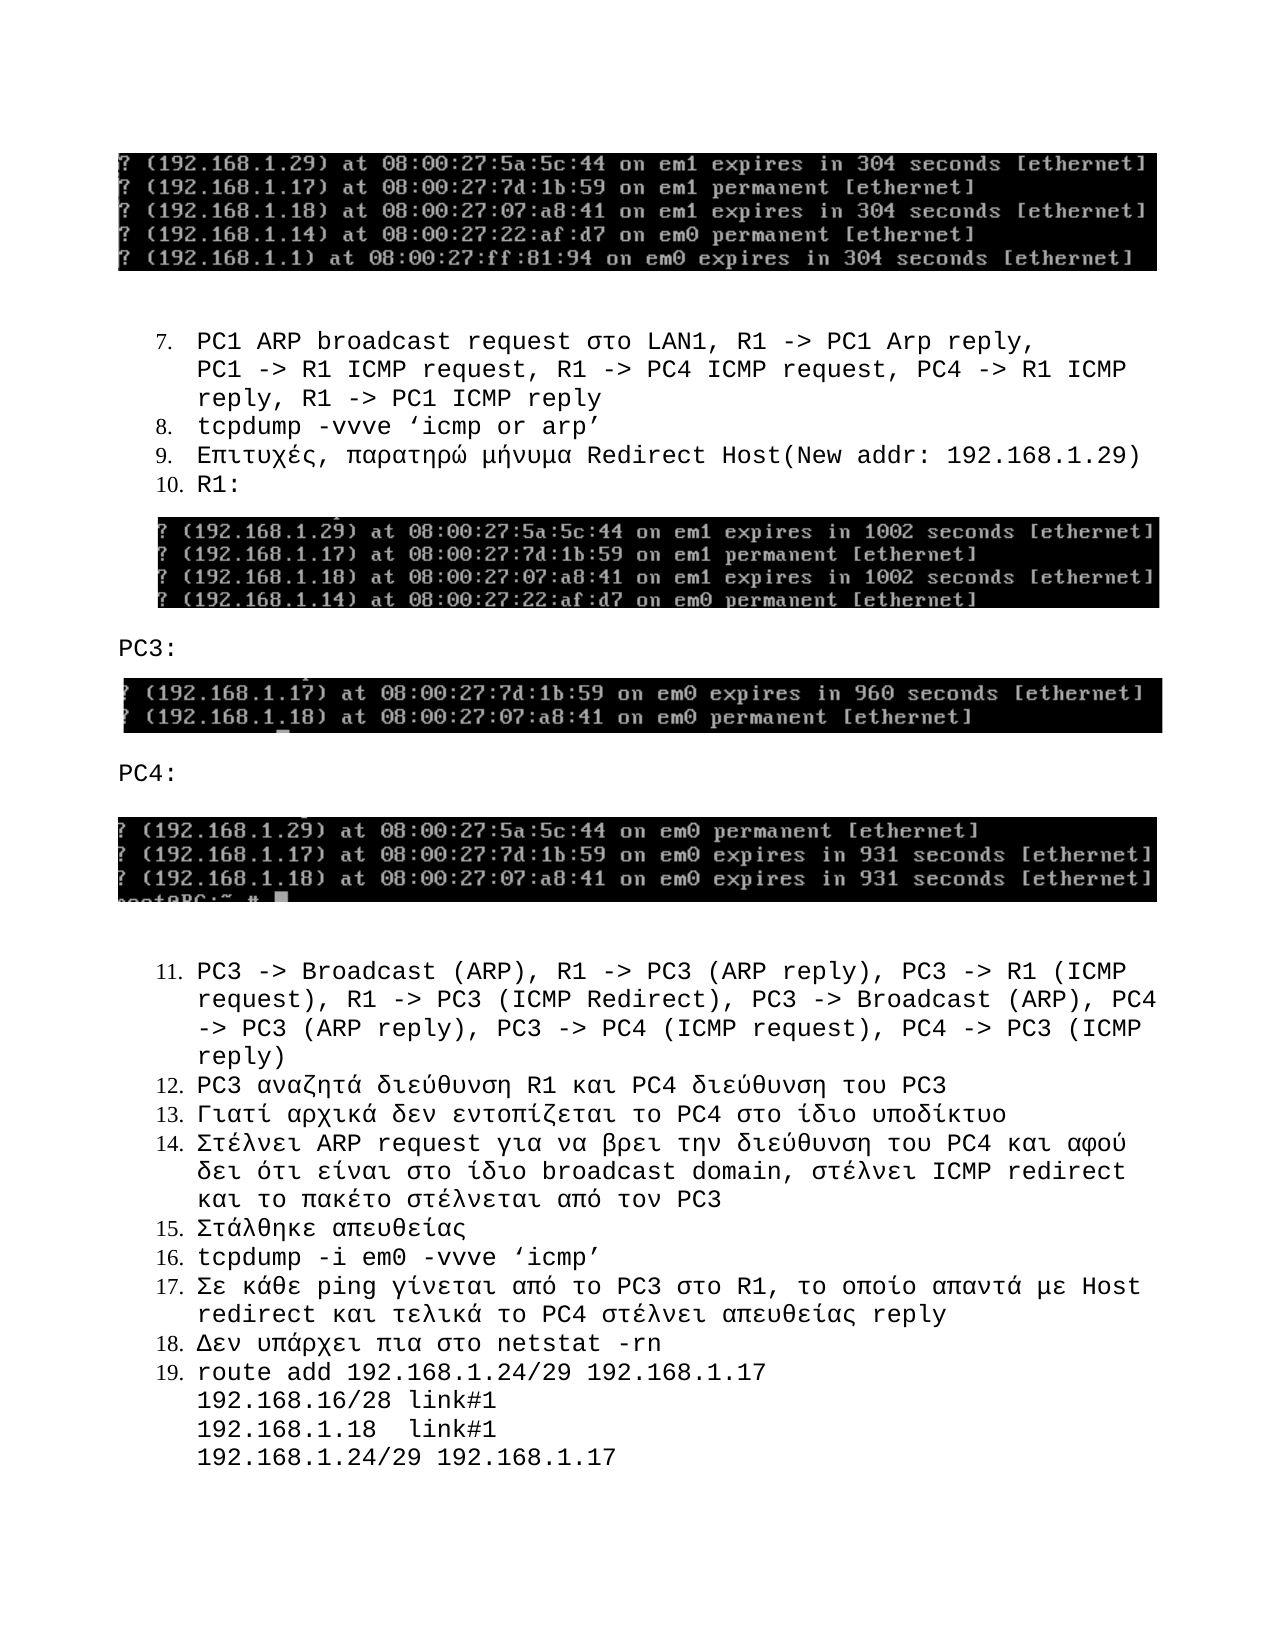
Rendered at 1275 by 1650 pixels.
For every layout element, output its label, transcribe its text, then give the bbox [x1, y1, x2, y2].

list PC3 αναζητά διεύθυνση R1 και PC4 διεύθυνση του PC3 [155, 1072, 1157, 1101]
list Σε κάθε ping γίνεται από το PC3 στο R1, το οποίο απαντά με Host redirect και τελικά το PC4 στέλνει απευθείας reply [155, 1273, 1157, 1330]
list tcpdump -vvve ‘icmp or arp’ [155, 413, 1157, 442]
picture [118, 817, 1157, 902]
list Γιατί αρχικά δεν εντοπίζεται το PC4 στο ίδιο υποδίκτυο [155, 1101, 1157, 1130]
list Στάλθηκε απευθείας [155, 1215, 1157, 1244]
list PC1 ARP broadcast request στο LAN1, R1 -> PC1 Arp reply, [155, 328, 1157, 357]
text PC4: [118, 761, 1157, 789]
list Δεν υπάρχει πια στο netstat -rn [155, 1330, 1157, 1359]
list R1: [155, 471, 1157, 500]
list route add 192.168.1.24/29 192.168.1.17 [155, 1359, 1157, 1388]
text PC3: [118, 636, 1157, 664]
list 192.168.16/28 link#1 [155, 1388, 1157, 1416]
list PC3 -> Broadcast (ARP), R1 -> PC3 (ARP reply), PC3 -> R1 (ICMP request), R1 -> PC3 (ICMP Redirect), PC3 -> Broadcast (ARP), PC4 -> PC3 (ARP reply), PC3 -> PC4 (ICMP request), PC4 -> PC3 (ICMP reply) [155, 958, 1157, 1072]
picture [118, 153, 1157, 271]
list Στέλνει ARP request για να βρει την διεύθυνση του PC4 και αφού δει ότι είναι στο ίδιο broadcast domain, στέλνει ICMP redirect και το πακέτο στέλνεται από τον PC3 [155, 1130, 1157, 1215]
list 192.168.1.24/29 192.168.1.17 [155, 1444, 1157, 1473]
picture [157, 517, 1160, 608]
list tcpdump -i em0 -vvve ‘icmp’ [155, 1244, 1157, 1273]
list PC1 -> R1 ICMP request, R1 -> PC4 ICMP request, PC4 -> R1 ICMP reply, R1 -> PC1 ICMP reply [155, 357, 1157, 413]
picture [123, 678, 1163, 733]
list 192.168.1.18 link#1 [155, 1416, 1157, 1444]
list Επιτυχές, παρατηρώ μήνυμα Redirect Host(New addr: 192.168.1.29) [155, 442, 1157, 471]
